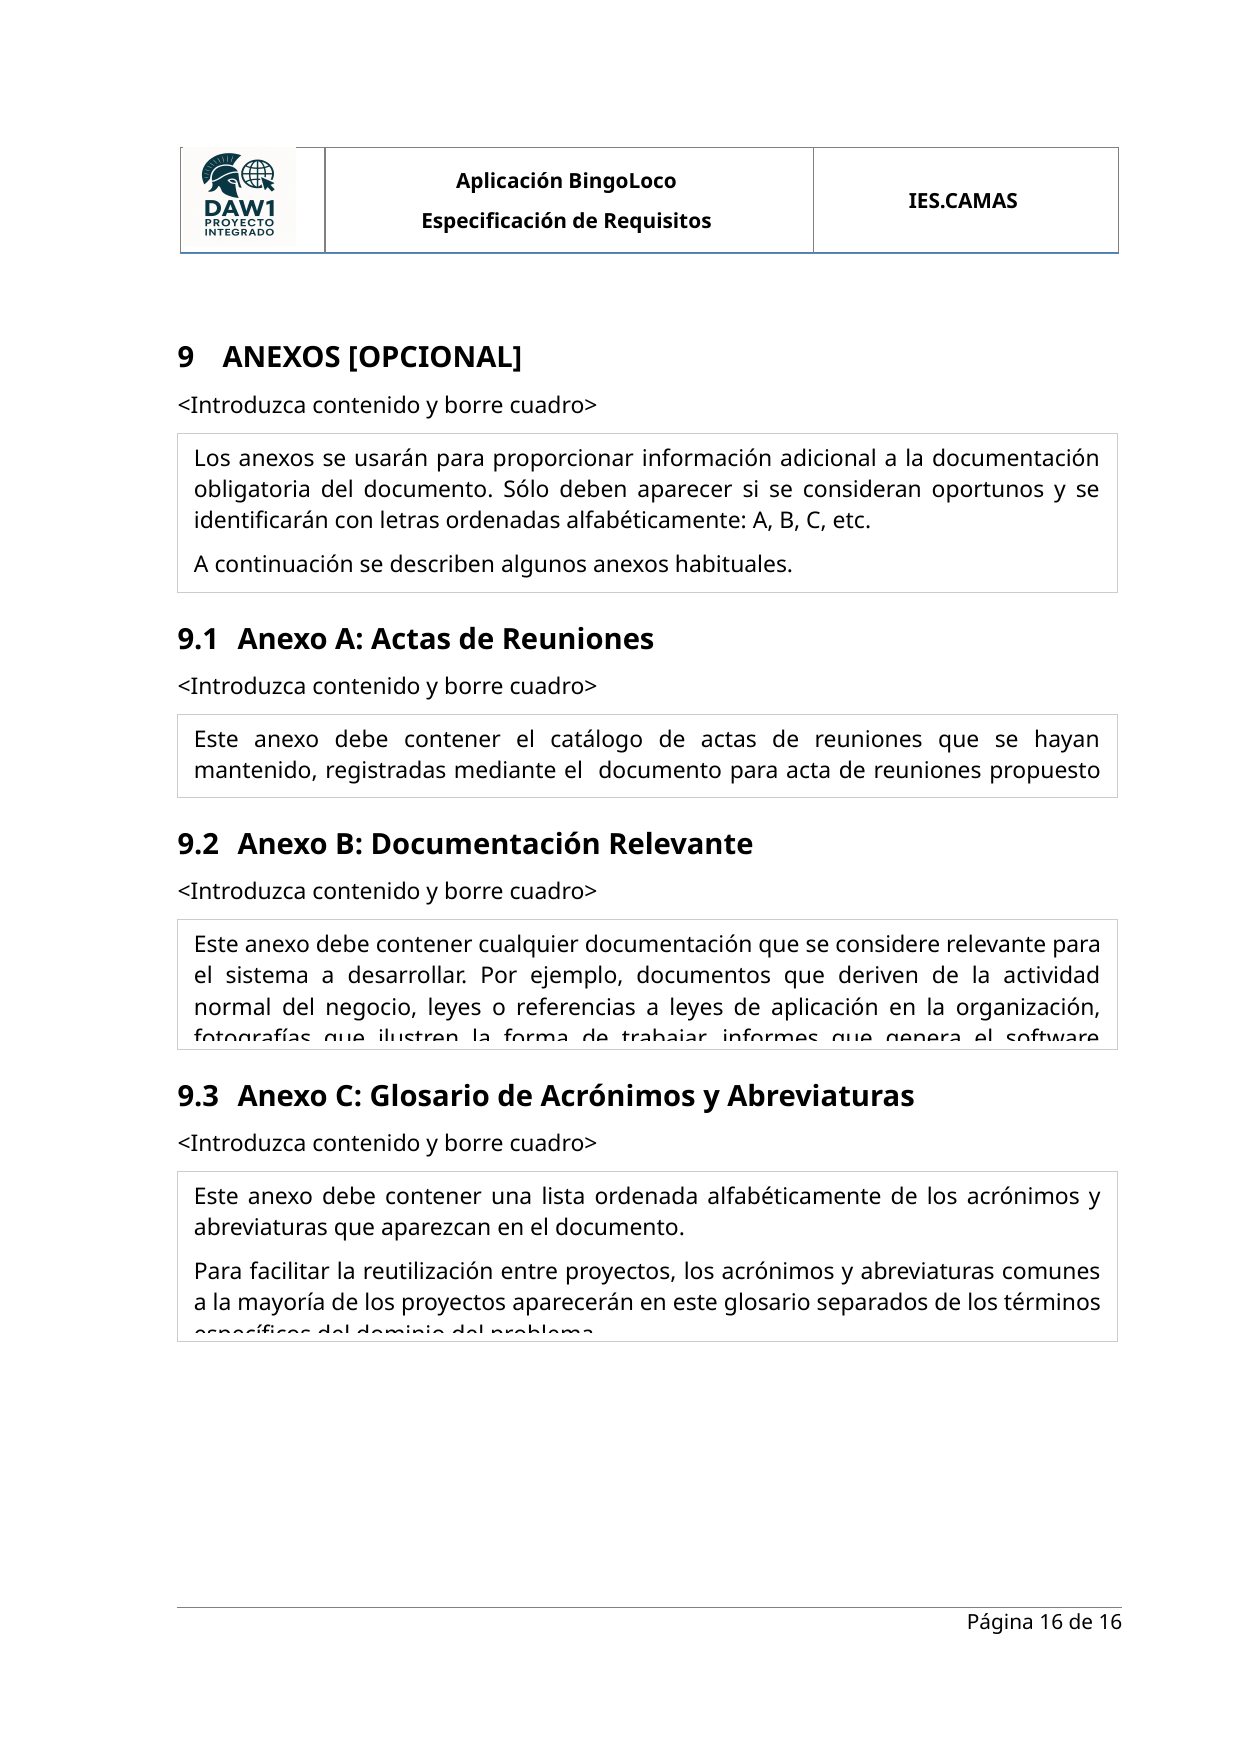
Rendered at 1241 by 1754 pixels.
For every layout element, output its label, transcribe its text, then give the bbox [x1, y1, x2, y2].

subtitle ANEXOS [OPCIONAL] [177, 336, 1122, 376]
subtitle Anexo B: Documentación Relevante [177, 823, 1122, 863]
text <Introduzca contenido y borre cuadro> [177, 670, 1122, 701]
text Este anexo debe contener el catálogo de actas de reuniones que se hayan mantenido, registradas mediante el documento para acta de reuniones propuesto en Madeja. [194, 723, 1101, 789]
text Los anexos se usarán para proporcionar información adicional a la documentación obligatoria del documento. Sólo deben aparecer si se consideran oportunos y se identificarán con letras ordenadas alfabéticamente: A, B, C, etc. [194, 441, 1101, 535]
text <Introduzca contenido y borre cuadro> [177, 875, 1122, 906]
text Para facilitar la reutilización entre proyectos, los acrónimos y abreviaturas comunes a la mayoría de los proyectos aparecerán en este glosario separados de los términos específicos del dominio del problema. [194, 1255, 1101, 1333]
text Este anexo debe contener una lista ordenada alfabéticamente de los acrónimos y abreviaturas que aparezcan en el documento. [194, 1180, 1101, 1242]
picture [183, 147, 296, 246]
text A continuación se describen algunos anexos habituales. [194, 548, 1101, 579]
subtitle Anexo C: Glosario de Acrónimos y Abreviaturas [177, 1075, 1122, 1115]
text Este anexo debe contener cualquier documentación que se considere relevante para el sistema a desarrollar. Por ejemplo, documentos que deriven de la actividad normal del negocio, leyes o referencias a leyes de aplicación en la organización, fotografías que ilustren la forma de trabajar, informes que genera el software actual, etc. [194, 928, 1101, 1041]
text <Introduzca contenido y borre cuadro> [177, 389, 1122, 420]
subtitle Anexo A: Actas de Reuniones [177, 618, 1122, 658]
text <Introduzca contenido y borre cuadro> [177, 1127, 1122, 1158]
